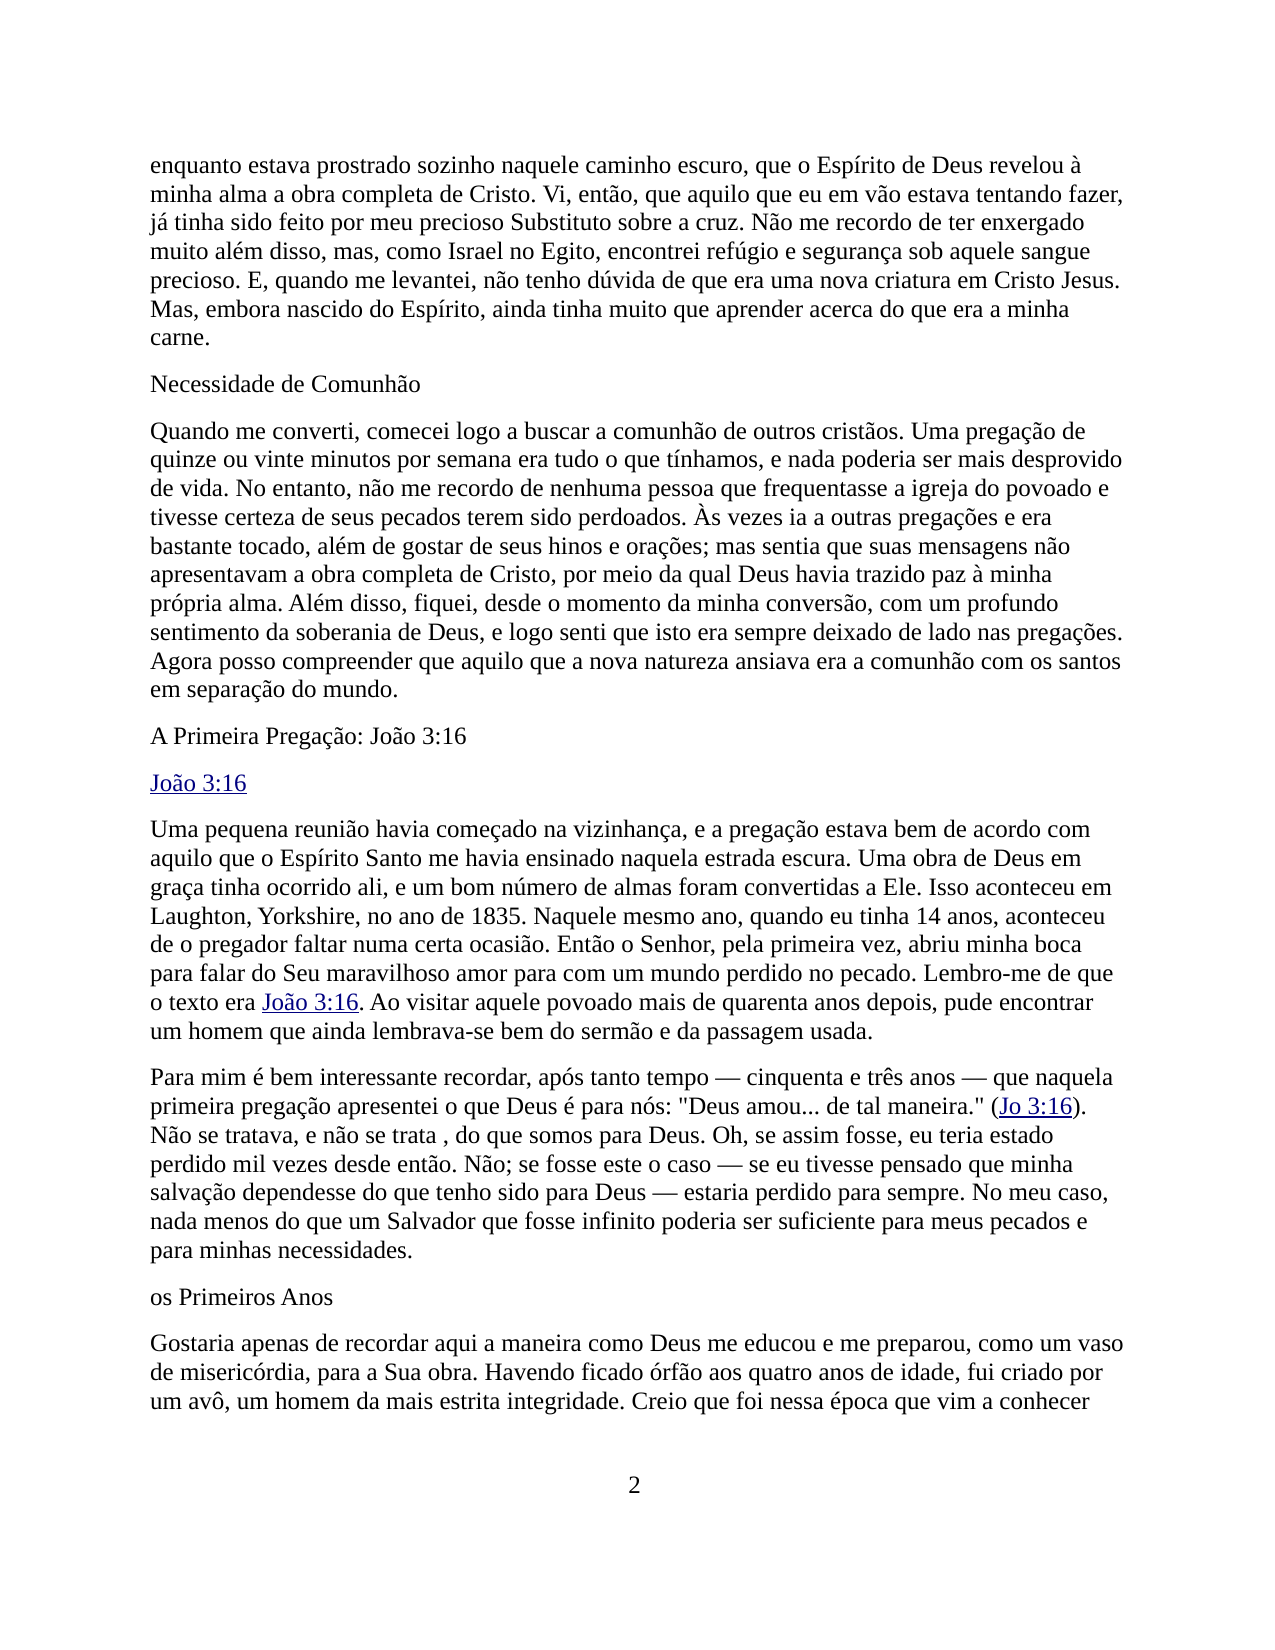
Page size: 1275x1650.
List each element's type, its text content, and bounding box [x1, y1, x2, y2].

text A Primeira Pregação: João 3:16 [150, 721, 1125, 750]
text os Primeiros Anos [150, 1282, 1125, 1310]
text João 3:16 [150, 768, 1125, 797]
text Necessidade de Comunhão [150, 369, 1125, 398]
text Para mim é bem interessante recordar, após tanto tempo — cinquenta e três anos — que naquela primeira pregação apresentei o que Deus é para nós: "Deus amou... de tal maneira." (Jo 3:16). Não se tratava, e não se trata , do que somos para Deus. Oh, se assim fosse, eu teria estado perdido mil vezes desde então. Não; se fosse este o caso — se eu tivesse pensado que minha salvação dependesse do que tenho sido para Deus — estaria perdido para sempre. No meu caso, nada menos do que um Salvador que fosse infinito poderia ser suficiente para meus pecados e para minhas necessidades. [150, 1062, 1125, 1264]
text Uma pequena reunião havia começado na vizinhança, e a pregação estava bem de acordo com aquilo que o Espírito Santo me havia ensinado naquela estrada escura. Uma obra de Deus em graça tinha ocorrido ali, e um bom número de almas foram convertidas a Ele. Isso aconteceu em Laughton, Yorkshire, no ano de 1835. Naquele mesmo ano, quando eu tinha 14 anos, aconteceu de o pregador faltar numa certa ocasião. Então o Senhor, pela primeira vez, abriu minha boca para falar do Seu maravilhoso amor para com um mundo perdido no pecado. Lembro-me de que o texto era João 3:16. Ao visitar aquele povoado mais de quarenta anos depois, pude encontrar um homem que ainda lembrava-se bem do sermão e da passagem usada. [150, 814, 1125, 1044]
text Gostaria apenas de recordar aqui a maneira como Deus me educou e me preparou, como um vaso de misericórdia, para a Sua obra. Havendo ficado órfão aos quatro anos de idade, fui criado por um avô, um homem da mais estrita integridade. Creio que foi nessa época que vim a conhecer [150, 1328, 1125, 1414]
text Quando me converti, comecei logo a buscar a comunhão de outros cristãos. Uma pregação de quinze ou vinte minutos por semana era tudo o que tínhamos, e nada poderia ser mais desprovido de vida. No entanto, não me recordo de nenhuma pessoa que frequentasse a igreja do povoado e tivesse certeza de seus pecados terem sido perdoados. Às vezes ia a outras pregações e era bastante tocado, além de gostar de seus hinos e orações; mas sentia que suas mensagens não apresentavam a obra completa de Cristo, por meio da qual Deus havia trazido paz à minha própria alma. Além disso, fiquei, desde o momento da minha conversão, com um profundo sentimento da soberania de Deus, e logo senti que isto era sempre deixado de lado nas pregações. Agora posso compreender que aquilo que a nova natureza ansiava era a comunhão com os santos em separação do mundo. [150, 416, 1125, 703]
text enquanto estava prostrado sozinho naquele caminho escuro, que o Espírito de Deus revelou à minha alma a obra completa de Cristo. Vi, então, que aquilo que eu em vão estava tentando fazer, já tinha sido feito por meu precioso Substituto sobre a cruz. Não me recordo de ter enxergado muito além disso, mas, como Israel no Egito, encontrei refúgio e segurança sob aquele sangue precioso. E, quando me levantei, não tenho dúvida de que era uma nova criatura em Cristo Jesus. Mas, embora nascido do Espírito, ainda tinha muito que aprender acerca do que era a minha carne. [150, 150, 1125, 351]
